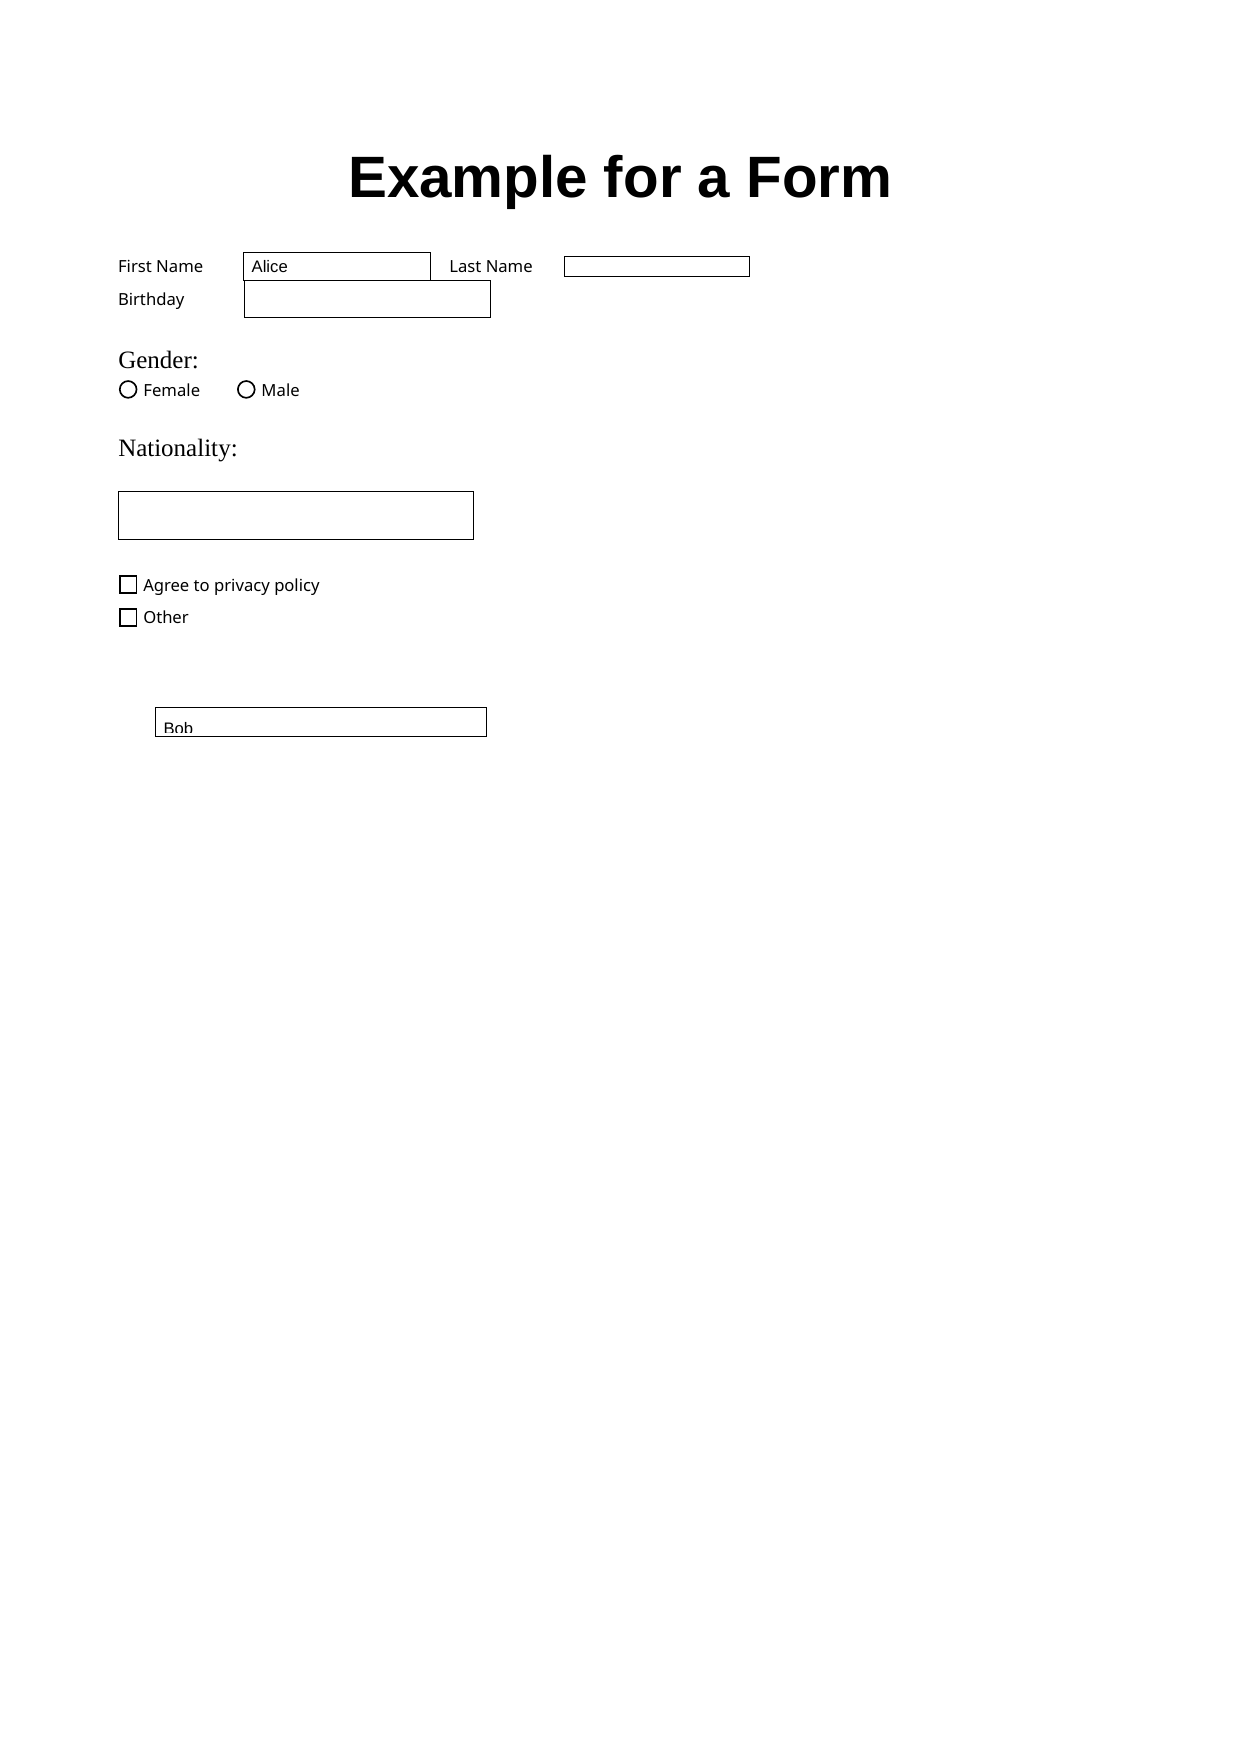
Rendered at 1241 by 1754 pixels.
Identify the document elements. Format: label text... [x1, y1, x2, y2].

text Gender: [118, 345, 1122, 374]
text Nationality: [118, 433, 1122, 462]
title Example for a Form [118, 143, 1122, 210]
